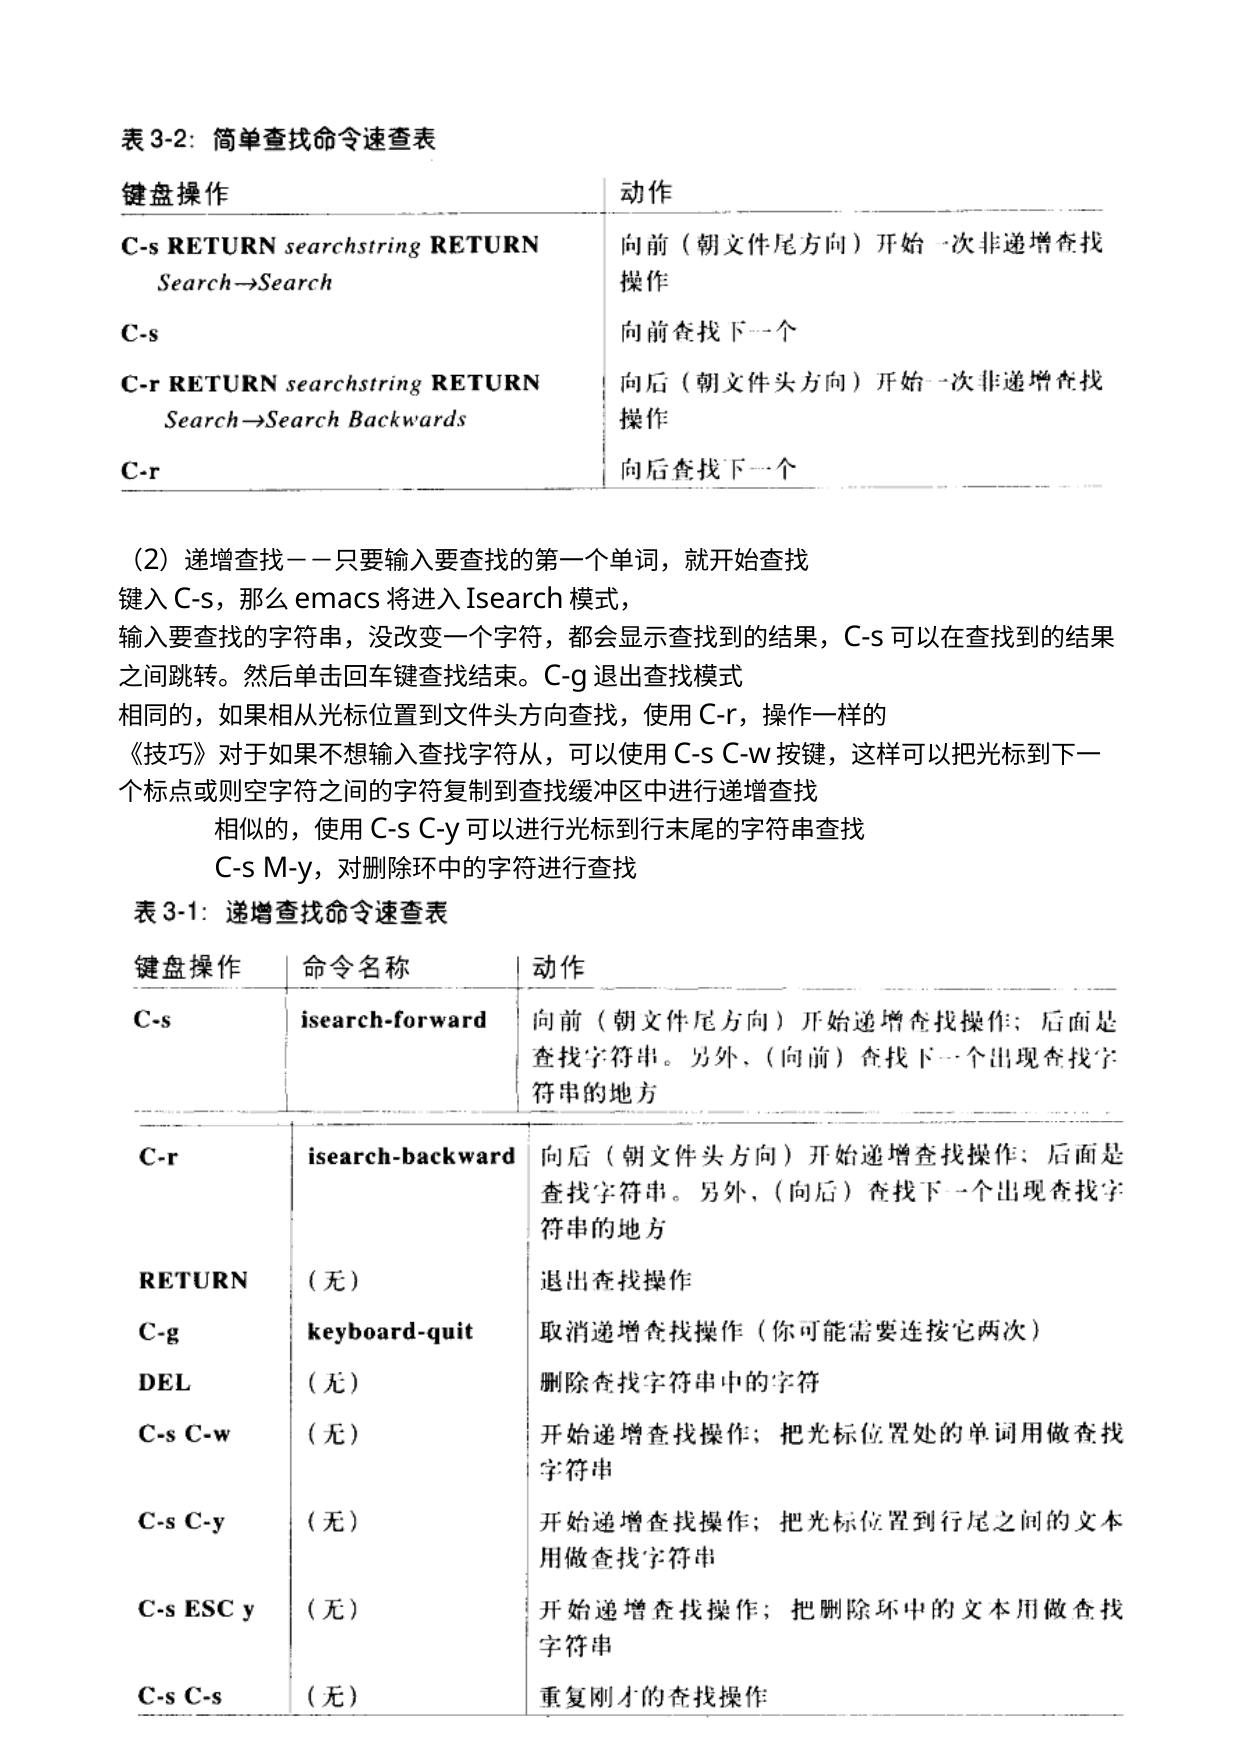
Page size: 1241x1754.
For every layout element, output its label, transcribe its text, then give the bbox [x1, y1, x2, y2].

text 相同的，如果相从光标位置到文件头方向查找，使用C-r，操作一样的 [118, 694, 1122, 733]
text 键入C-s，那么emacs将进入Isearch模式， [118, 577, 1122, 616]
text C-s M-y，对删除环中的字符进行查找 [118, 847, 1122, 885]
text 输入要查找的字符串，没改变一个字符，都会显示查找到的结果，C-s可以在查找到的结果之间跳转。然后单击回车键查找结束。C-g退出查找模式 [118, 616, 1122, 694]
text （2）递增查找－－只要输入要查找的第一个单词，就开始查找 [118, 539, 1122, 577]
picture [118, 118, 1123, 500]
picture [118, 885, 1135, 1723]
text 相似的，使用C-s C-y可以进行光标到行末尾的字符串查找 [118, 808, 1122, 847]
text 《技巧》对于如果不想输入查找字符从，可以使用C-s C-w按键，这样可以把光标到下一个标点或则空字符之间的字符复制到查找缓冲区中进行递增查找 [118, 733, 1122, 808]
